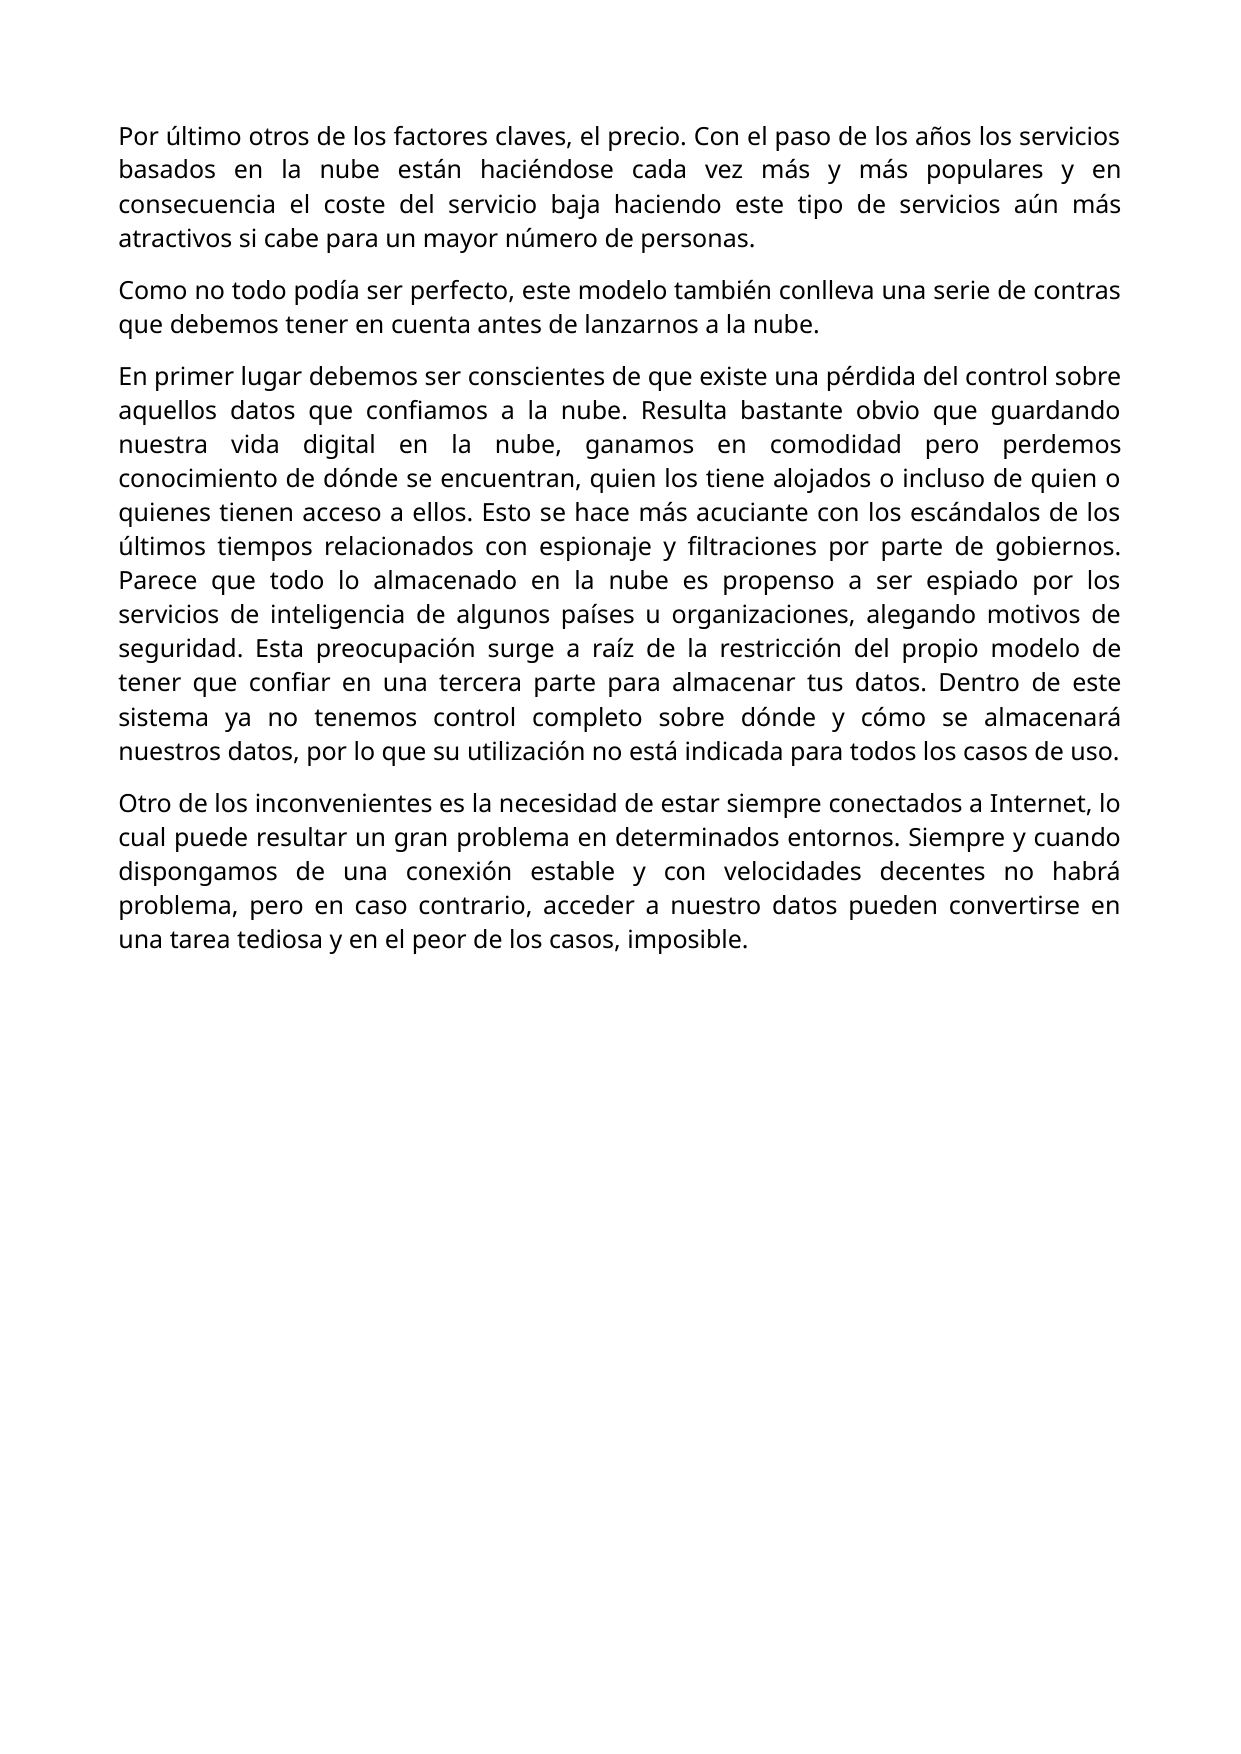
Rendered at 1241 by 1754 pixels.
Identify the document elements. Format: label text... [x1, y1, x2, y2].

text En primer lugar debemos ser conscientes de que existe una pérdida del control sobre aquellos datos que confiamos a la nube. Resulta bastante obvio que guardando nuestra vida digital en la nube, ganamos en comodidad pero perdemos conocimiento de dónde se encuentran, quien los tiene alojados o incluso de quien o quienes tienen acceso a ellos. Esto se hace más acuciante con los escándalos de los últimos tiempos relacionados con espionaje y filtraciones por parte de gobiernos. Parece que todo lo almacenado en la nube es propenso a ser espiado por los servicios de inteligencia de algunos países u organizaciones, alegando motivos de seguridad. Esta preocupación surge a raíz de la restricción del propio modelo de tener que confiar en una tercera parte para almacenar tus datos. Dentro de este sistema ya no tenemos control completo sobre dónde y cómo se almacenará nuestros datos, por lo que su utilización no está indicada para todos los casos de uso. [118, 358, 1122, 767]
text Como no todo podía ser perfecto, este modelo también conlleva una serie de contras que debemos tener en cuenta antes de lanzarnos a la nube. [118, 272, 1122, 341]
text Otro de los inconvenientes es la necesidad de estar siempre conectados a Internet, lo cual puede resultar un gran problema en determinados entornos. Siempre y cuando dispongamos de una conexión estable y con velocidades decentes no habrá problema, pero en caso contrario, acceder a nuestro datos pueden convertirse en una tarea tediosa y en el peor de los casos, imposible. [118, 785, 1122, 956]
text Por último otros de los factores claves, el precio. Con el paso de los años los servicios basados en la nube están haciéndose cada vez más y más populares y en consecuencia el coste del servicio baja haciendo este tipo de servicios aún más atractivos si cabe para un mayor número de personas. [118, 118, 1122, 254]
